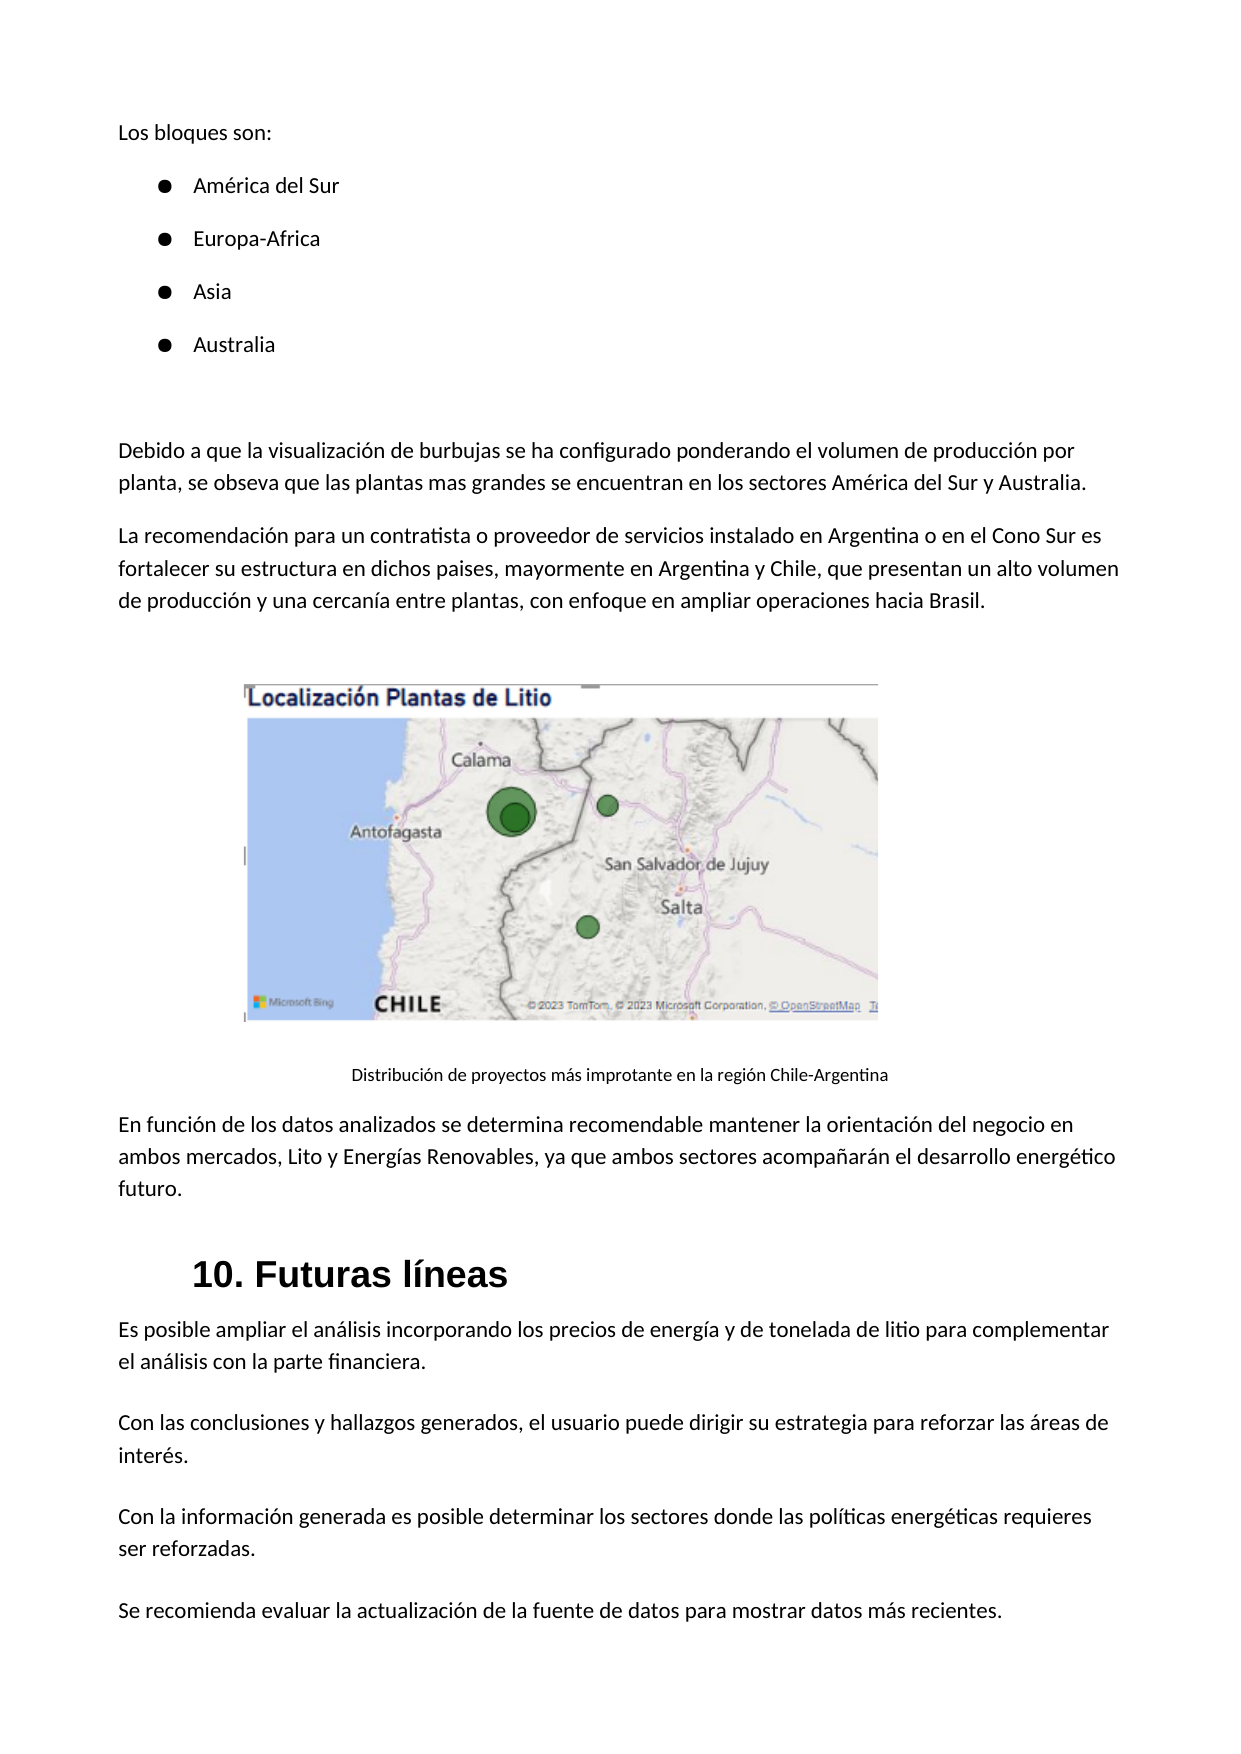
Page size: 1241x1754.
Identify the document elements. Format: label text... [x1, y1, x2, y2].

list Europa-Africa [156, 224, 1122, 252]
text Se recomienda evaluar la actualización de la fuente de datos para mostrar datos más recientes. [118, 1596, 1122, 1624]
text En función de los datos analizados se determina recomendable mantener la orientación del negocio en ambos mercados, Lito y Energías Renovables, ya que ambos sectores acompañarán el desarrollo energético futuro. [118, 1110, 1122, 1203]
text Los bloques son: [118, 118, 1122, 146]
text Debido a que la visualización de burbujas se ha configurado ponderando el volumen de producción por planta, se obseva que las plantas mas grandes se encuentran en los sectores América del Sur y Australia. [118, 436, 1122, 496]
subtitle 10. Futuras líneas [118, 1253, 1122, 1296]
text Es posible ampliar el análisis incorporando los precios de energía y de tonelada de litio para complementar el análisis con la parte financiera. [118, 1315, 1122, 1375]
list Asia [156, 277, 1122, 305]
text Con la información generada es posible determinar los sectores donde las políticas energéticas requieres ser reforzadas. [118, 1502, 1122, 1563]
picture [243, 684, 879, 1022]
list Australia [156, 330, 1122, 358]
text Con las conclusiones y hallazgos generados, el usuario puede dirigir su estrategia para reforzar las áreas de interés. [118, 1408, 1122, 1469]
list América del Sur [156, 171, 1122, 199]
text Distribución de proyectos más improtante en la región Chile-Argentina [118, 1063, 1122, 1086]
text La recomendación para un contratista o proveedor de servicios instalado en Argentina o en el Cono Sur es fortalecer su estructura en dichos paises, mayormente en Argentina y Chile, que presentan un alto volumen de producción y una cercanía entre plantas, con enfoque en ampliar operaciones hacia Brasil. [118, 521, 1122, 614]
